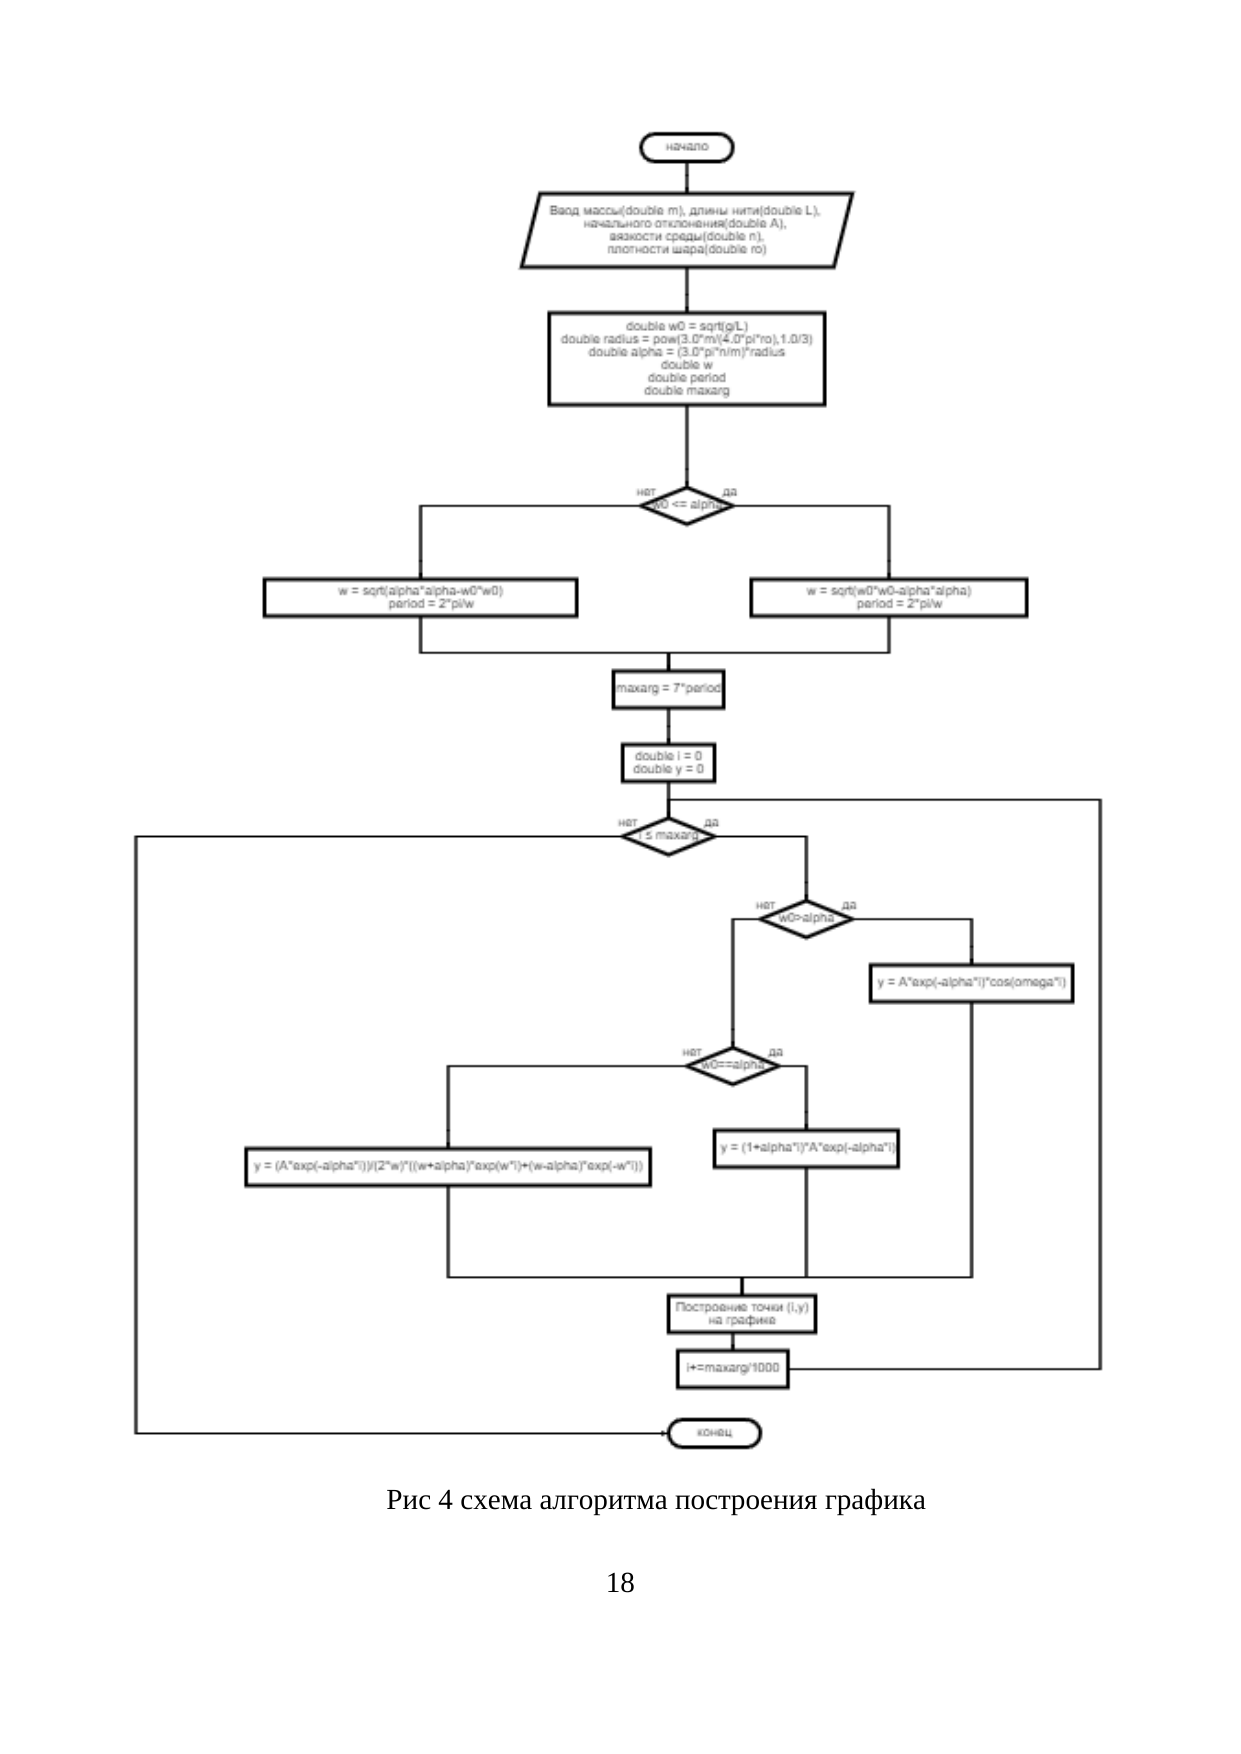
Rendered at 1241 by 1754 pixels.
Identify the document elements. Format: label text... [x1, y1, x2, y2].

picture [118, 116, 1119, 1466]
subtitle Рис 4 схема алгоритма построения графика [118, 1466, 1119, 1516]
